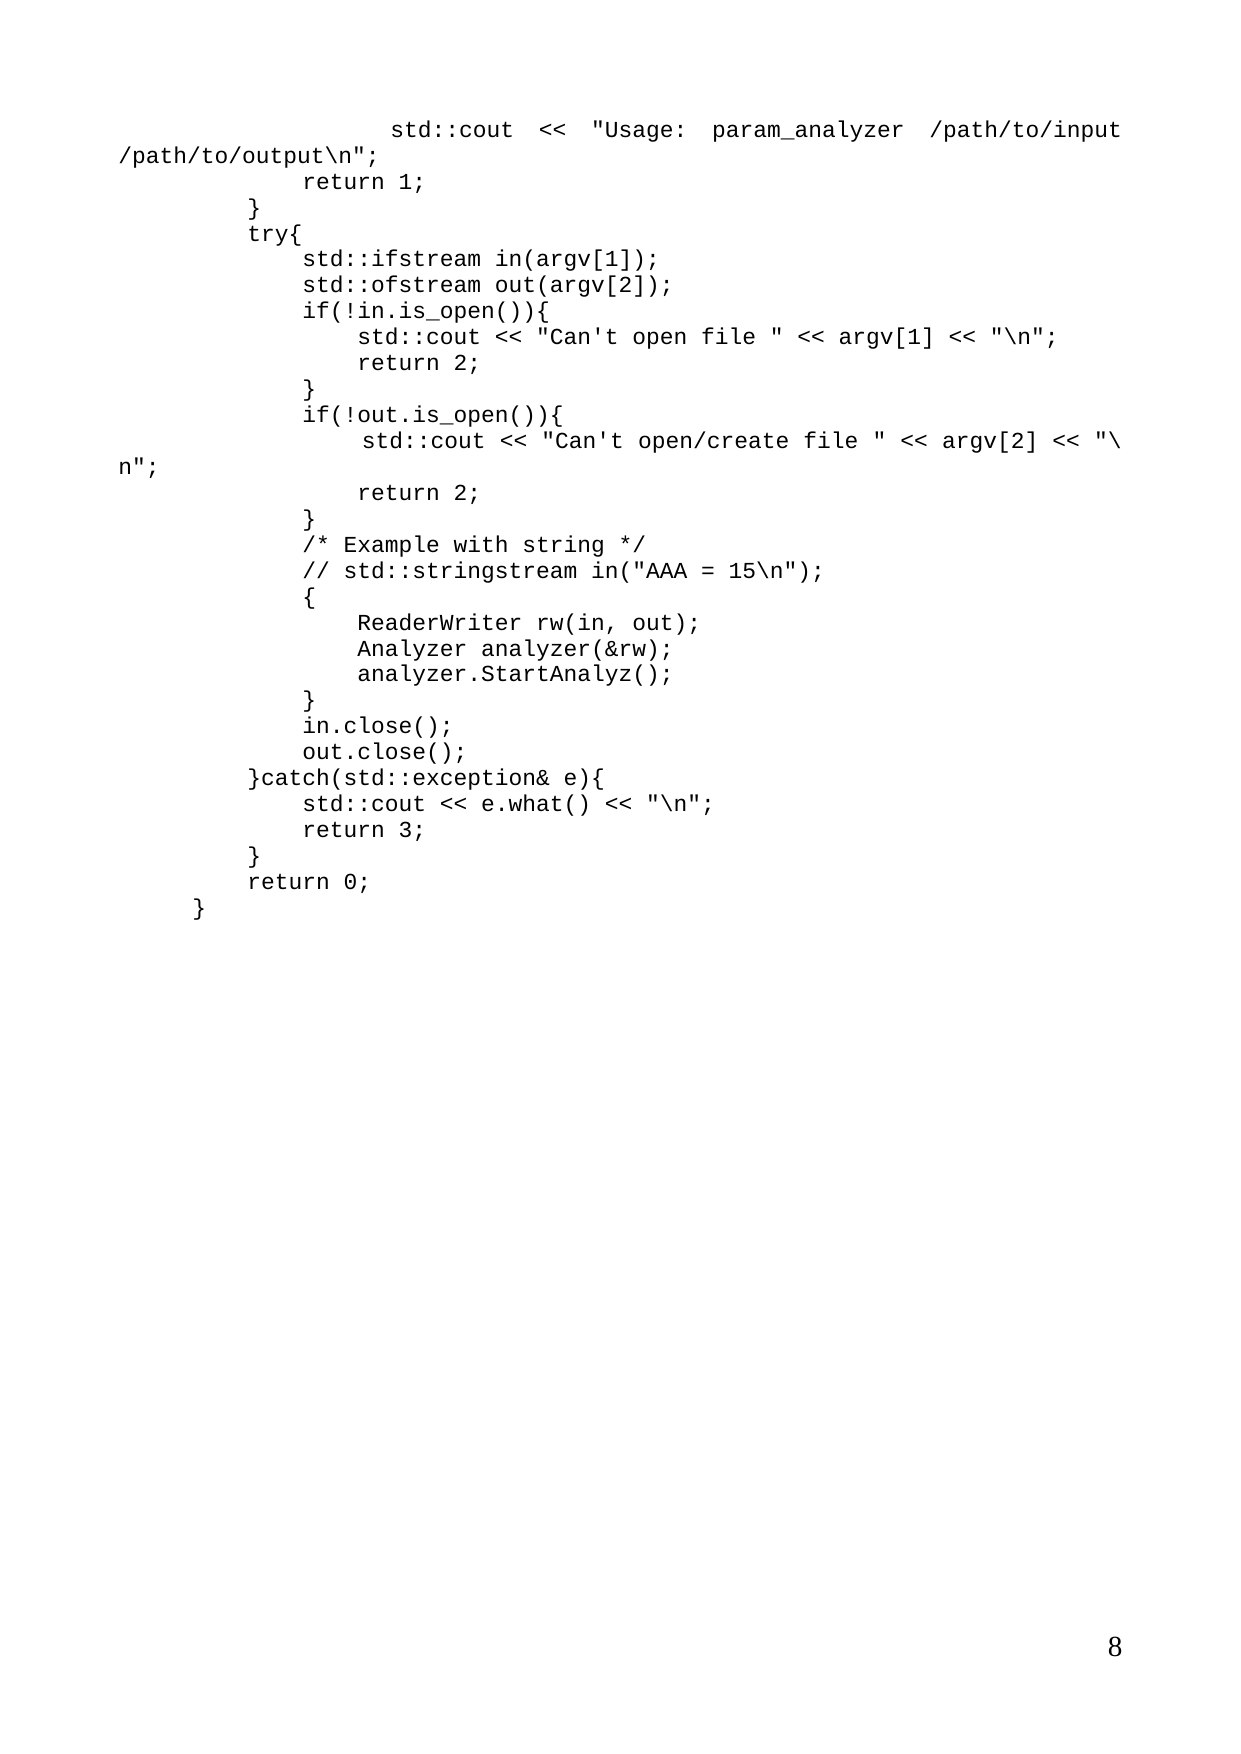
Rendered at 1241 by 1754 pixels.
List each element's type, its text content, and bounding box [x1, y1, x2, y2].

text try{ [118, 222, 1122, 248]
text } [118, 689, 1122, 715]
text { [118, 585, 1122, 611]
text return 0; [118, 870, 1122, 896]
text if(!in.is_open()){ [118, 300, 1122, 326]
text in.close(); [118, 715, 1122, 741]
text Analyzer analyzer(&rw); [118, 637, 1122, 663]
text std::ifstream in(argv[1]); [118, 248, 1122, 274]
text return 2; [118, 352, 1122, 377]
text analyzer.StartAnalyz(); [118, 663, 1122, 689]
text std::cout << e.what() << "\n"; [118, 792, 1122, 818]
text }catch(std::exception& e){ [118, 767, 1122, 792]
text } [118, 196, 1122, 222]
text if(!out.is_open()){ [118, 403, 1122, 429]
text std::cout << "Usage: param_analyzer /path/to/input /path/to/output\n"; [118, 118, 1122, 170]
text std::cout << "Can't open file " << argv[1] << "\n"; [118, 326, 1122, 352]
text /* Example with string */ [118, 533, 1122, 559]
text } [118, 844, 1122, 870]
text } [118, 507, 1122, 533]
text } [118, 896, 1122, 922]
text ReaderWriter rw(in, out); [118, 611, 1122, 637]
text return 1; [118, 170, 1122, 196]
text std::cout << "Can't open/create file " << argv[2] << "\n"; [118, 429, 1122, 481]
text out.close(); [118, 741, 1122, 767]
text return 3; [118, 818, 1122, 844]
text return 2; [118, 481, 1122, 507]
text std::ofstream out(argv[2]); [118, 274, 1122, 300]
text // std::stringstream in("AAA = 15\n"); [118, 559, 1122, 585]
text } [118, 377, 1122, 403]
